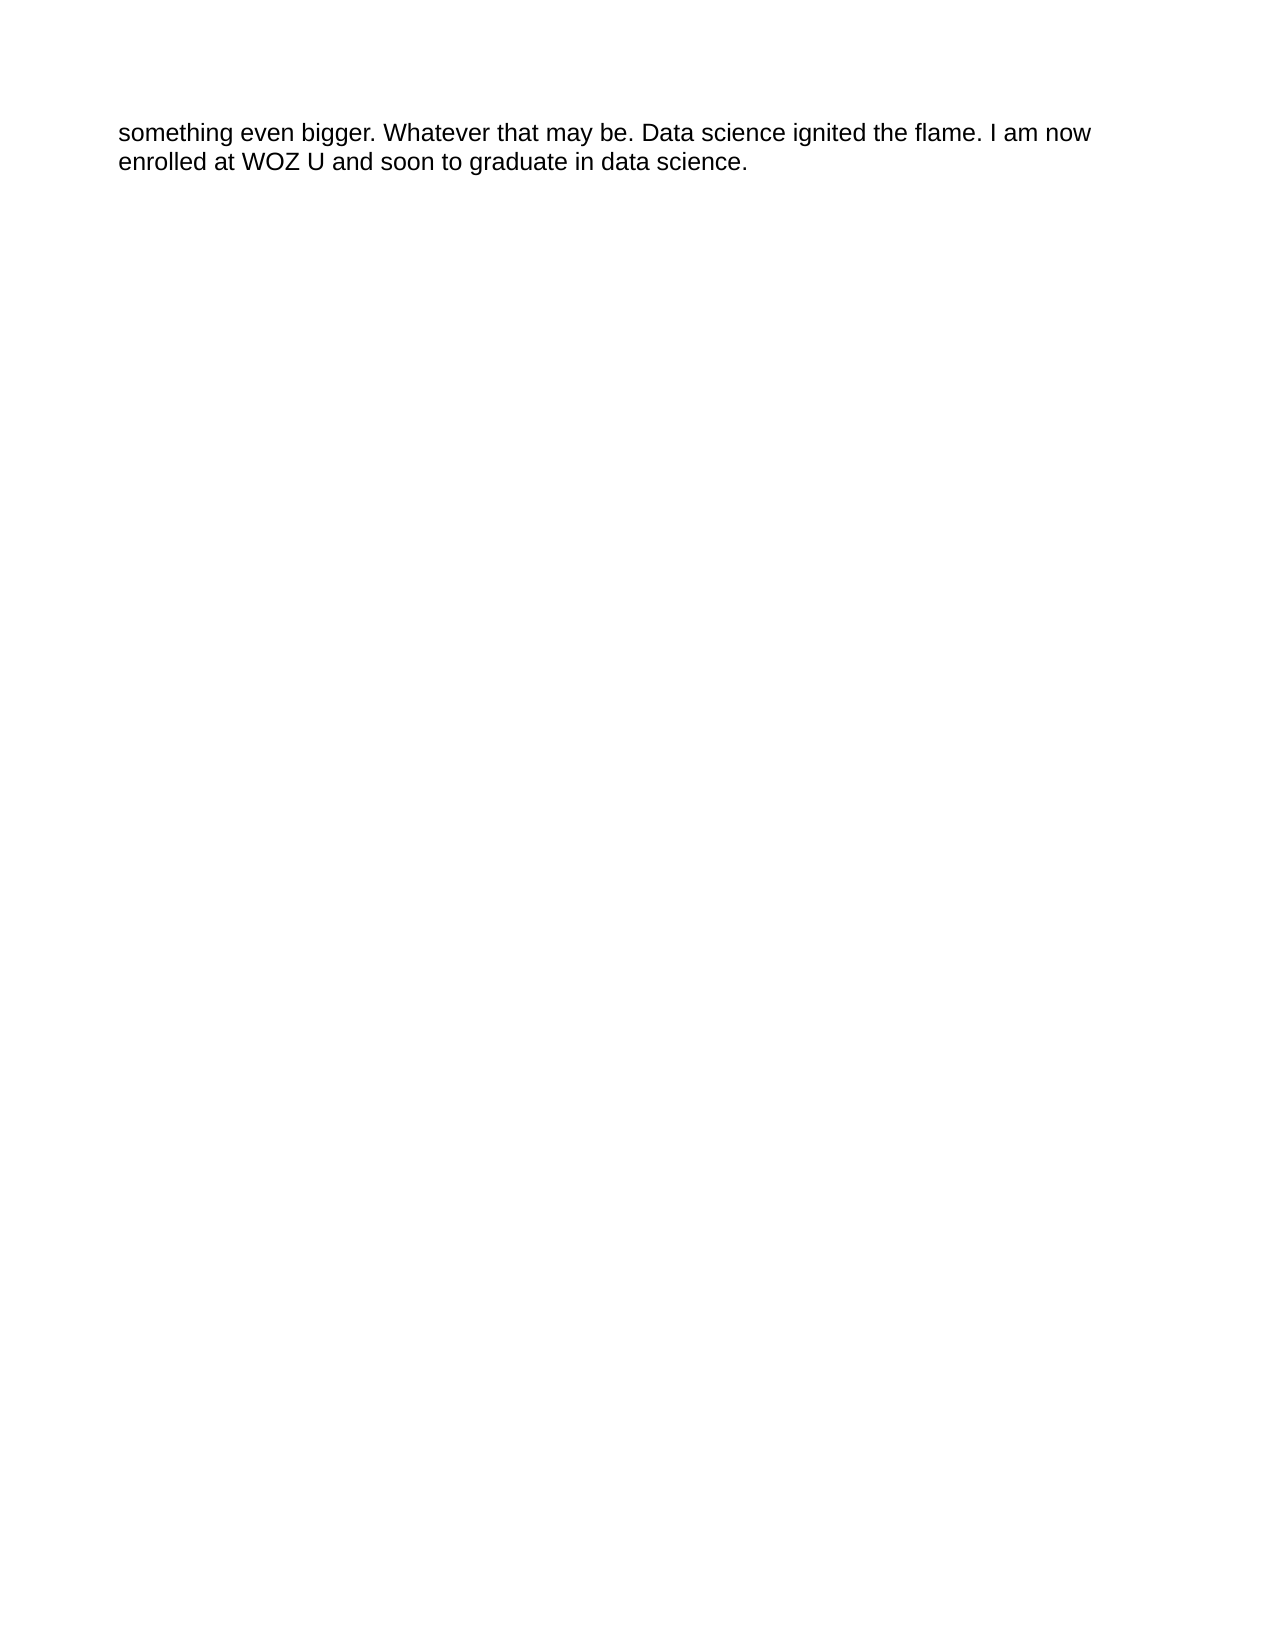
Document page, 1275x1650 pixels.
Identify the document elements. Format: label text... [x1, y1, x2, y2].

text something even bigger. Whatever that may be. Data science ignited the flame. I am now enrolled at WOZ U and soon to graduate in data science. [118, 118, 1157, 176]
